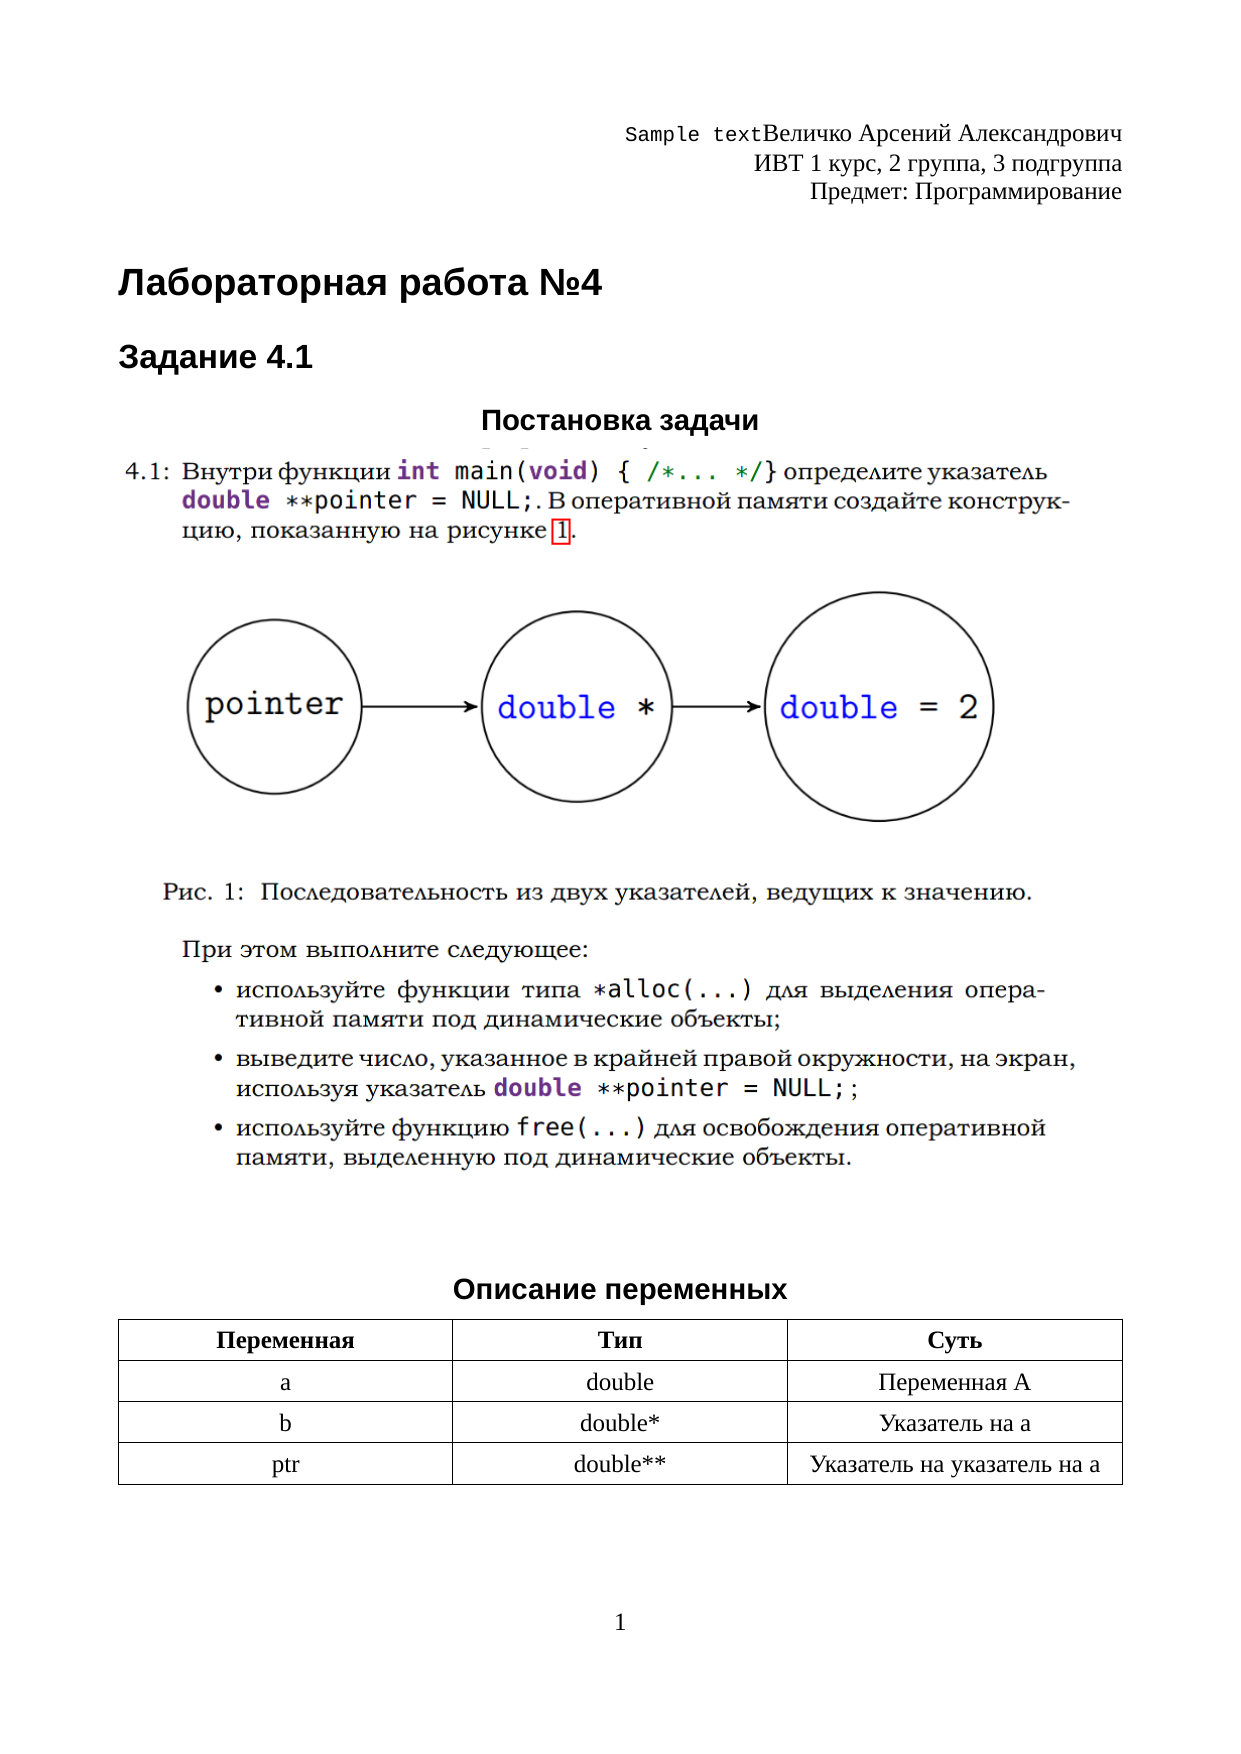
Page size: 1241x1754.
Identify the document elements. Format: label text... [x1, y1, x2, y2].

table_header Переменная [119, 1320, 452, 1360]
table_cell double* [453, 1402, 787, 1442]
subtitle Лабораторная работа №4 [118, 260, 1122, 303]
table_header Суть [788, 1320, 1122, 1360]
table_cell Указатель на указатель на a [788, 1443, 1122, 1483]
subtitle Описание переменных [118, 1272, 1122, 1306]
table_cell Переменная А [788, 1361, 1122, 1401]
table_cell ptr [119, 1443, 452, 1483]
table_cell b [119, 1402, 452, 1442]
table_cell a [119, 1361, 452, 1401]
subtitle Задание 4.1 [118, 337, 1122, 375]
table_header Тип [453, 1320, 787, 1360]
subtitle Постановка задачи [118, 402, 1122, 436]
table_cell double [453, 1361, 787, 1401]
table_cell double** [453, 1443, 787, 1483]
picture [118, 448, 1123, 1206]
table_cell Указатель на a [788, 1402, 1122, 1442]
